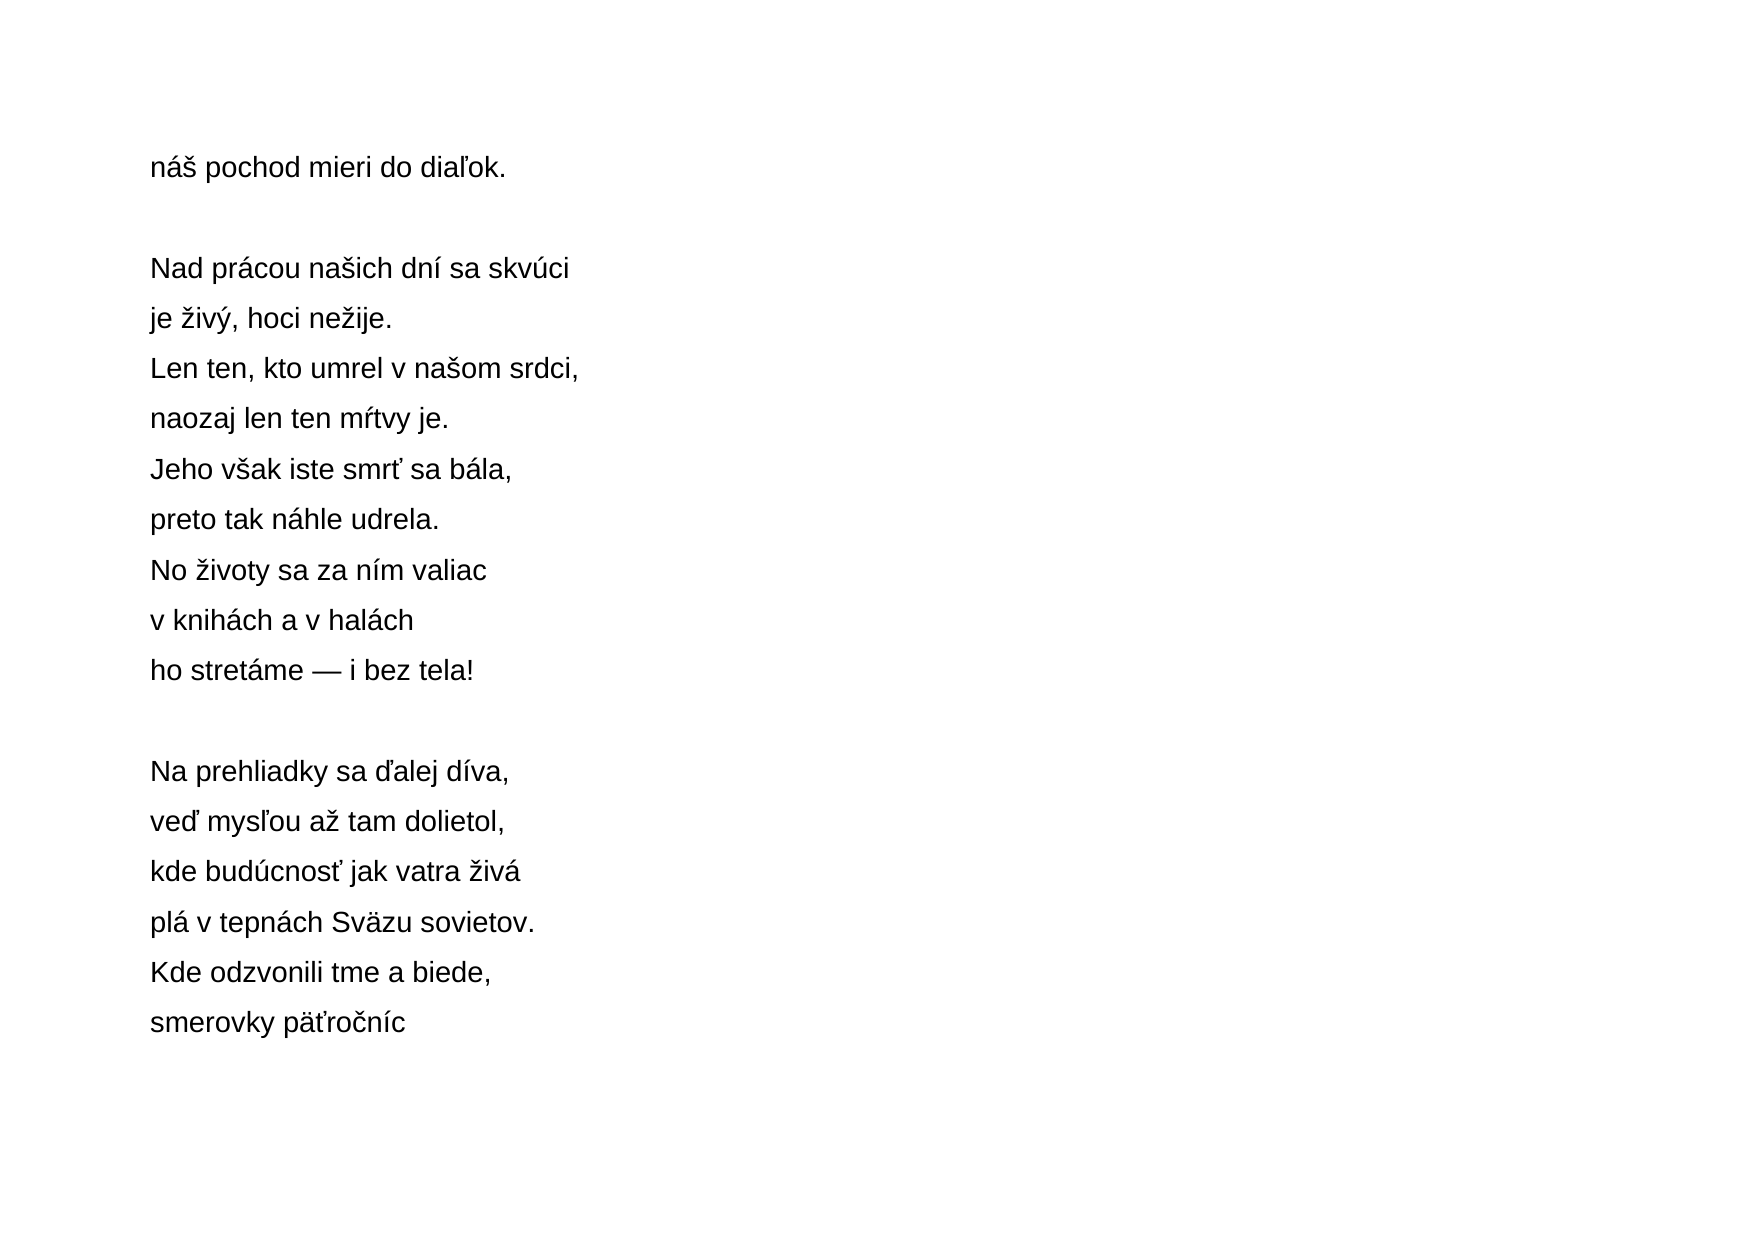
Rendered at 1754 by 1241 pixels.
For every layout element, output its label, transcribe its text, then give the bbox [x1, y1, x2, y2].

text v knihách a v halách [150, 603, 1243, 636]
text smerovky päťročníc [150, 1005, 1243, 1039]
text naozaj len ten mŕtvy je. [150, 402, 1243, 435]
text plá v tepnách Sväzu sovietov. [150, 905, 1243, 938]
text ho stretáme — i bez tela! [150, 653, 1243, 687]
text Len ten, kto umrel v našom srdci, [150, 351, 1243, 385]
text je živý, hoci nežije. [150, 301, 1243, 334]
text Nad prácou našich dní sa skvúci [150, 251, 1243, 284]
text veď mysľou až tam dolietol, [150, 804, 1243, 838]
text No životy sa za ním valiac [150, 552, 1243, 586]
text kde budúcnosť jak vatra živá [150, 854, 1243, 888]
text Jeho však iste smrť sa bála, [150, 452, 1243, 485]
text preto tak náhle udrela. [150, 502, 1243, 536]
text náš pochod mieri do diaľok. [150, 150, 1243, 183]
text Na prehliadky sa ďalej díva, [150, 754, 1243, 787]
text Kde odzvonili tme a biede, [150, 955, 1243, 988]
